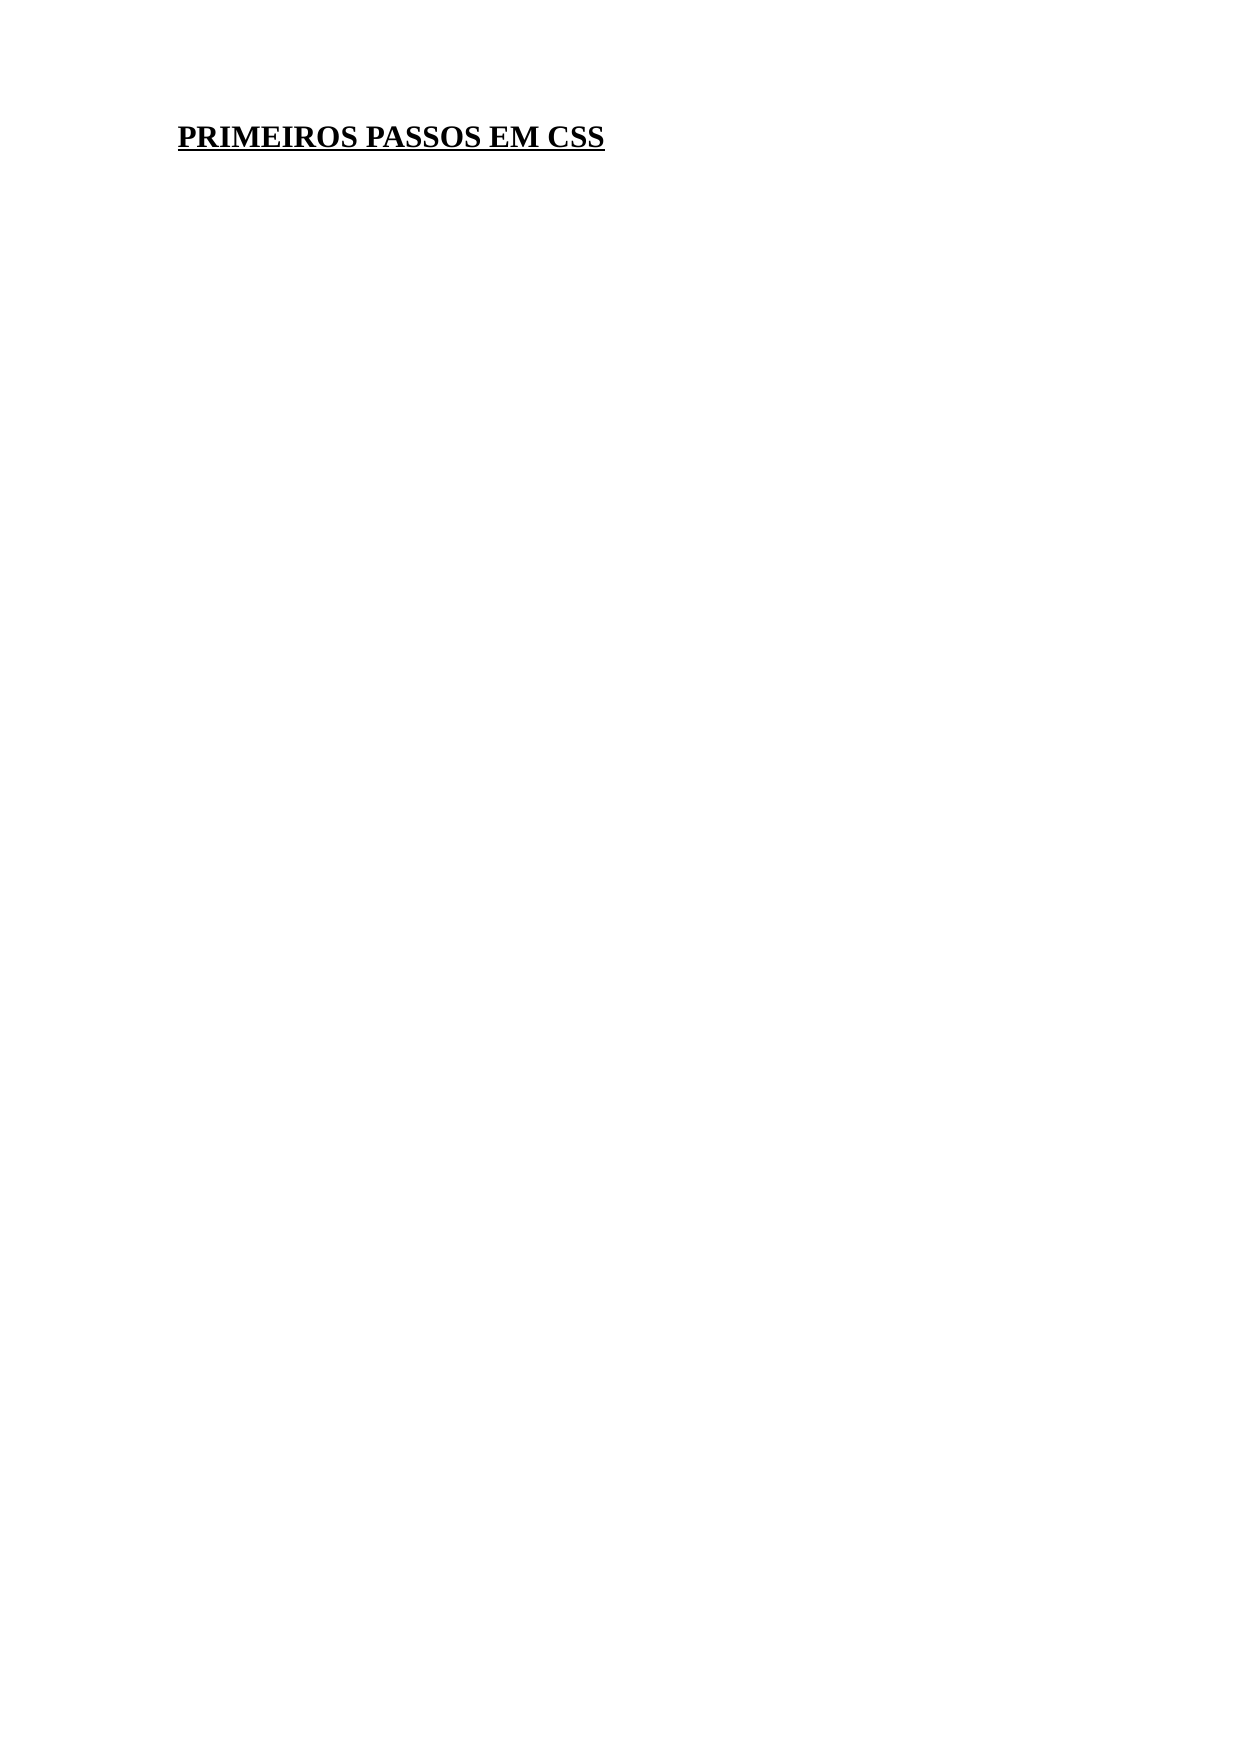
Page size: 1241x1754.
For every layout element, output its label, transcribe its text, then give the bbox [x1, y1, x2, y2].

text PRIMEIROS PASSOS EM CSS [118, 118, 1122, 154]
